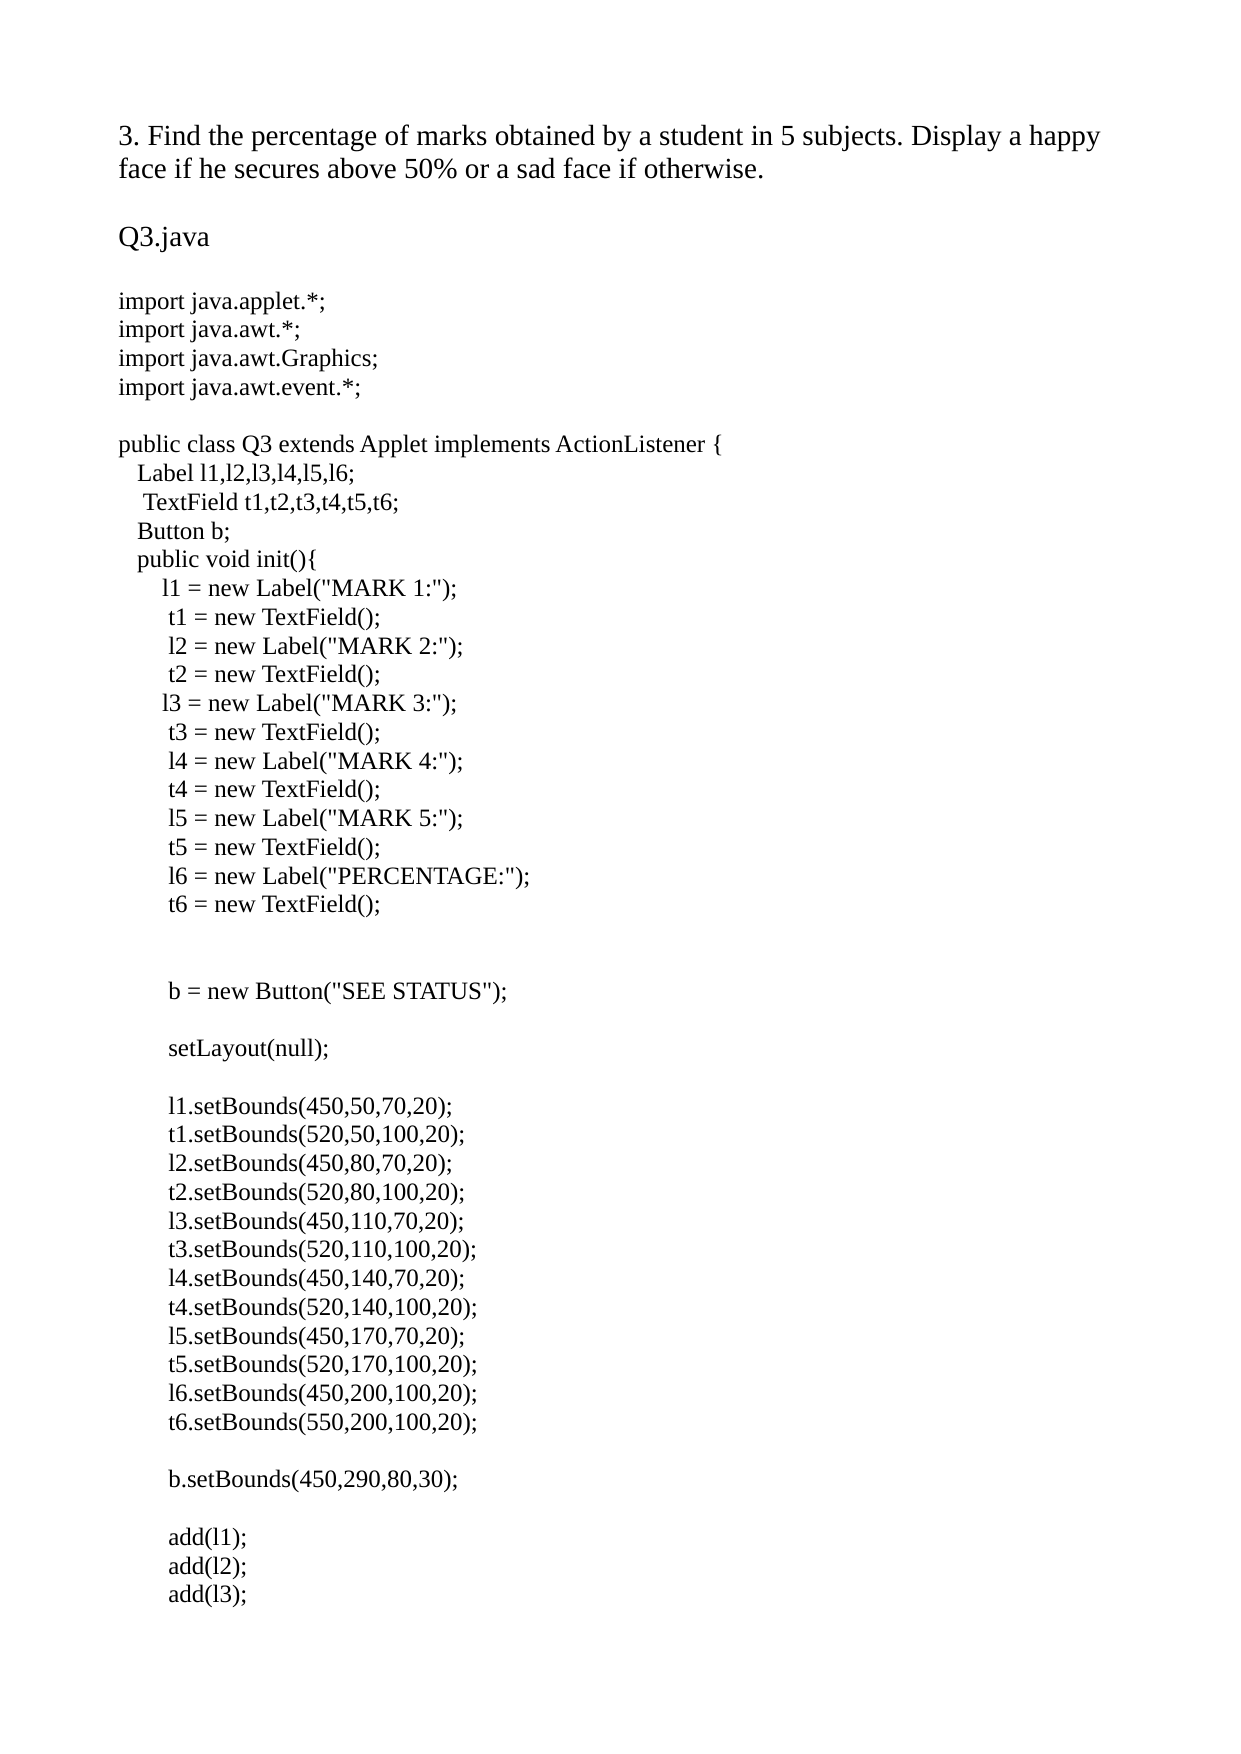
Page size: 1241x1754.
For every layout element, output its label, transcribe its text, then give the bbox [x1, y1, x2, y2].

text b = new Button("SEE STATUS"); [118, 976, 1122, 1004]
text t2.setBounds(520,80,100,20); [118, 1177, 1122, 1206]
text import java.awt.*; [118, 314, 1122, 343]
text t4.setBounds(520,140,100,20); [118, 1292, 1122, 1321]
text TextField t1,t2,t3,t4,t5,t6; [118, 487, 1122, 516]
text l4.setBounds(450,140,70,20); [118, 1263, 1122, 1292]
text b.setBounds(450,290,80,30); [118, 1464, 1122, 1493]
text add(l3); [118, 1579, 1122, 1608]
text t3 = new TextField(); [118, 717, 1122, 746]
text add(l2); [118, 1551, 1122, 1579]
text l1.setBounds(450,50,70,20); [118, 1091, 1122, 1119]
text 3. Find the percentage of marks obtained by a student in 5 subjects. Display a happy face if he secures above 50% or a sad face if otherwise. [118, 118, 1122, 185]
text l2 = new Label("MARK 2:"); [118, 631, 1122, 659]
text import java.awt.Graphics; [118, 343, 1122, 372]
text import java.awt.event.*; [118, 372, 1122, 401]
text Q3.java [118, 219, 1122, 252]
text l5 = new Label("MARK 5:"); [118, 803, 1122, 832]
text add(l1); [118, 1522, 1122, 1551]
text t2 = new TextField(); [118, 659, 1122, 688]
text t6.setBounds(550,200,100,20); [118, 1407, 1122, 1436]
text l2.setBounds(450,80,70,20); [118, 1148, 1122, 1177]
text Button b; [118, 516, 1122, 544]
text setLayout(null); [118, 1033, 1122, 1062]
text t5.setBounds(520,170,100,20); [118, 1349, 1122, 1378]
text l6.setBounds(450,200,100,20); [118, 1378, 1122, 1407]
text public void init(){ [118, 544, 1122, 573]
text l5.setBounds(450,170,70,20); [118, 1321, 1122, 1349]
text l6 = new Label("PERCENTAGE:"); [118, 861, 1122, 889]
text l1 = new Label("MARK 1:"); [118, 573, 1122, 602]
text t4 = new TextField(); [118, 774, 1122, 803]
text t1 = new TextField(); [118, 602, 1122, 631]
text t5 = new TextField(); [118, 832, 1122, 861]
text t3.setBounds(520,110,100,20); [118, 1234, 1122, 1263]
text import java.applet.*; [118, 286, 1122, 314]
text public class Q3 extends Applet implements ActionListener { [118, 429, 1122, 458]
text t6 = new TextField(); [118, 889, 1122, 918]
text l3 = new Label("MARK 3:"); [118, 688, 1122, 717]
text Label l1,l2,l3,l4,l5,l6; [118, 458, 1122, 487]
text t1.setBounds(520,50,100,20); [118, 1119, 1122, 1148]
text l4 = new Label("MARK 4:"); [118, 746, 1122, 774]
text l3.setBounds(450,110,70,20); [118, 1206, 1122, 1234]
